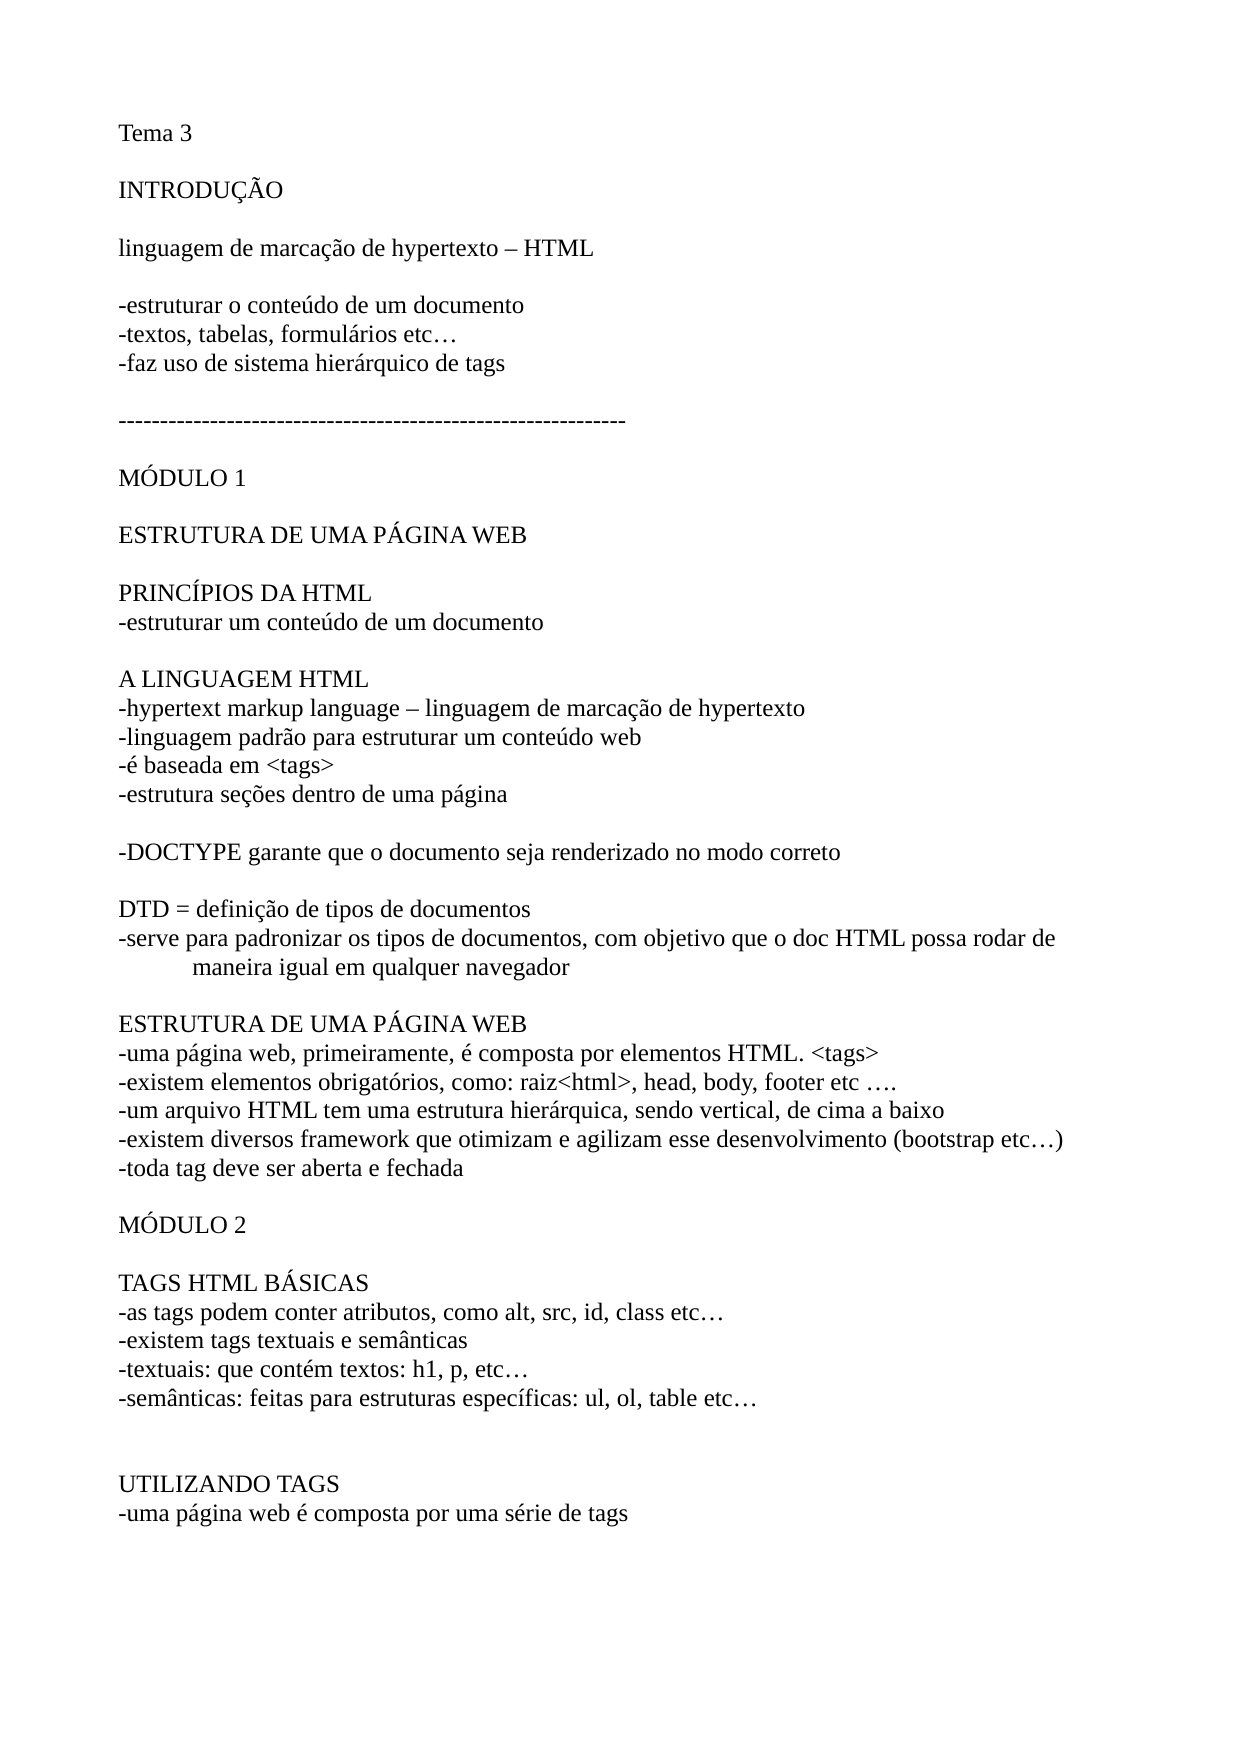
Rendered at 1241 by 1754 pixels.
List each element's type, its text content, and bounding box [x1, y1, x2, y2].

text -toda tag deve ser aberta e fechada [118, 1153, 1122, 1182]
text -existem diversos framework que otimizam e agilizam esse desenvolvimento (bootstrap etc…) [118, 1124, 1122, 1153]
text -DOCTYPE garante que o documento seja renderizado no modo correto [118, 837, 1122, 866]
text Tema 3 [118, 118, 1122, 147]
text A LINGUAGEM HTML [118, 664, 1122, 693]
text DTD = definição de tipos de documentos [118, 894, 1122, 923]
text ESTRUTURA DE UMA PÁGINA WEB [118, 521, 1122, 549]
text -uma página web é composta por uma série de tags [118, 1498, 1122, 1527]
text maneira igual em qualquer navegador [118, 952, 1122, 981]
text MÓDULO 1 [118, 463, 1122, 492]
text -é baseada em <tags> [118, 751, 1122, 779]
text -faz uso de sistema hierárquico de tags [118, 348, 1122, 377]
text -existem tags textuais e semânticas [118, 1326, 1122, 1354]
text -existem elementos obrigatórios, como: raiz<html>, head, body, footer etc …. [118, 1067, 1122, 1096]
text linguagem de marcação de hypertexto – HTML [118, 233, 1122, 262]
text TAGS HTML BÁSICAS [118, 1268, 1122, 1297]
text -linguagem padrão para estruturar um conteúdo web [118, 722, 1122, 751]
text MÓDULO 2 [118, 1211, 1122, 1239]
text INTRODUÇÃO [118, 176, 1122, 204]
text -semânticas: feitas para estruturas específicas: ul, ol, table etc… [118, 1383, 1122, 1412]
text -estrutura seções dentro de uma página [118, 779, 1122, 808]
text ------------------------------------------------------------- [118, 406, 1122, 434]
text -estruturar um conteúdo de um documento [118, 607, 1122, 636]
text UTILIZANDO TAGS [118, 1469, 1122, 1498]
text PRINCÍPIOS DA HTML [118, 578, 1122, 607]
text ESTRUTURA DE UMA PÁGINA WEB [118, 1009, 1122, 1038]
text -textos, tabelas, formulários etc… [118, 319, 1122, 348]
text -textuais: que contém textos: h1, p, etc… [118, 1354, 1122, 1383]
text -uma página web, primeiramente, é composta por elementos HTML. <tags> [118, 1038, 1122, 1067]
text -um arquivo HTML tem uma estrutura hierárquica, sendo vertical, de cima a baixo [118, 1096, 1122, 1124]
text -serve para padronizar os tipos de documentos, com objetivo que o doc HTML possa rodar de [118, 923, 1122, 952]
text -hypertext markup language – linguagem de marcação de hypertexto [118, 693, 1122, 722]
text -as tags podem conter atributos, como alt, src, id, class etc… [118, 1297, 1122, 1326]
text -estruturar o conteúdo de um documento [118, 291, 1122, 319]
